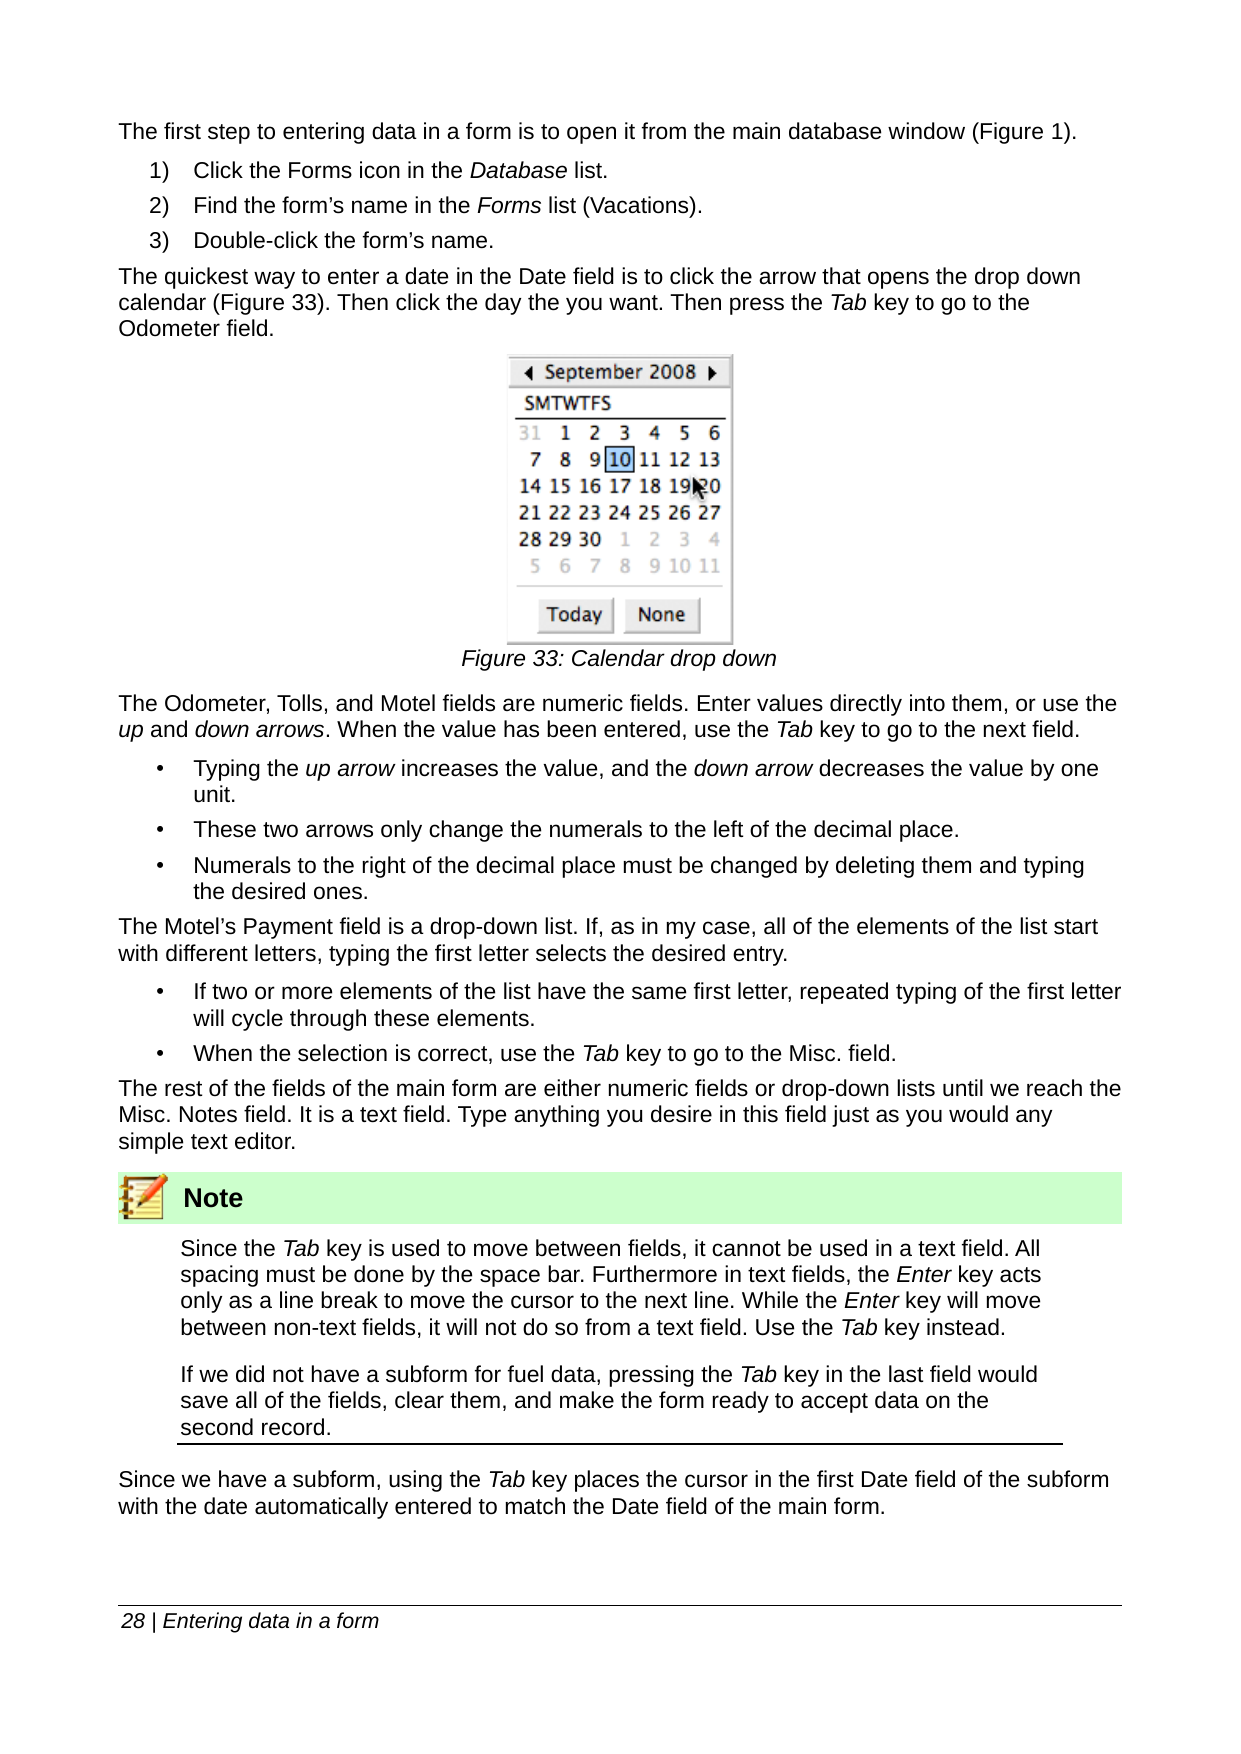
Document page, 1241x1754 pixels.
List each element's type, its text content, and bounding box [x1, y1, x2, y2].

list Typing the up arrow increases the value, and the down arrow decreases the value by one unit. [156, 755, 1122, 807]
text The first step to entering data in a form is to open it from the main database window (Figure 1). [118, 118, 1122, 144]
list Double-click the form’s name. [169, 227, 1122, 254]
text Figure 33: Calendar drop down [447, 354, 793, 671]
text The rest of the fields of the main form are either numeric fields or drop-down lists until we reach the Misc. Notes field. It is a text field. Type anything you desire in this field just as you would any simple text editor. [118, 1075, 1122, 1154]
text Since the Tab key is used to move between fields, it cannot be used in a text field. All spacing must be done by the space bar. Furthermore in text fields, the Enter key acts only as a line break to move the cursor to the next line. While the Enter key will move between non-text fields, it will not do so from a text field. Use the Tab key instead. [177, 1232, 1063, 1340]
text The Motel’s Payment field is a drop-down list. If, as in my case, all of the elements of the list start with different letters, typing the first letter selects the desired entry. [118, 913, 1122, 966]
text The quickest way to enter a date in the Date field is to click the arrow that opens the drop down calendar (Figure 33). Then click the day the you want. Then press the Tab key to go to the Odometer field. [118, 263, 1122, 342]
list If two or more elements of the list have the same first letter, repeated typing of the first letter will cycle through these elements. [156, 978, 1122, 1031]
picture [506, 354, 734, 645]
list Find the form’s name in the Forms list (Vacations). [169, 192, 1122, 218]
text If we did not have a subform for fuel data, pressing the Tab key in the last field would save all of the fields, clear them, and make the form ready to accept data on the second record. [177, 1358, 1063, 1443]
picture [119, 1172, 170, 1223]
list Click the Forms icon in the Database list. [169, 157, 1122, 183]
list When the selection is correct, use the Tab key to go to the Misc. field. [156, 1040, 1122, 1066]
subtitle Note [118, 1172, 1122, 1224]
list Numerals to the right of the decimal place must be changed by deleting them and typing the desired ones. [156, 852, 1122, 904]
list The Odometer, Tolls, and Motel fields are numeric fields. Enter values directly into them, or use the up and down arrows. When the value has been entered, use the Tab key to go to the next field. [118, 689, 1122, 742]
text Since we have a subform, using the Tab key places the cursor in the first Date field of the subform with the date automatically entered to match the Date field of the main form. [118, 1466, 1122, 1519]
list These two arrows only change the numerals to the left of the decimal place. [156, 816, 1122, 843]
